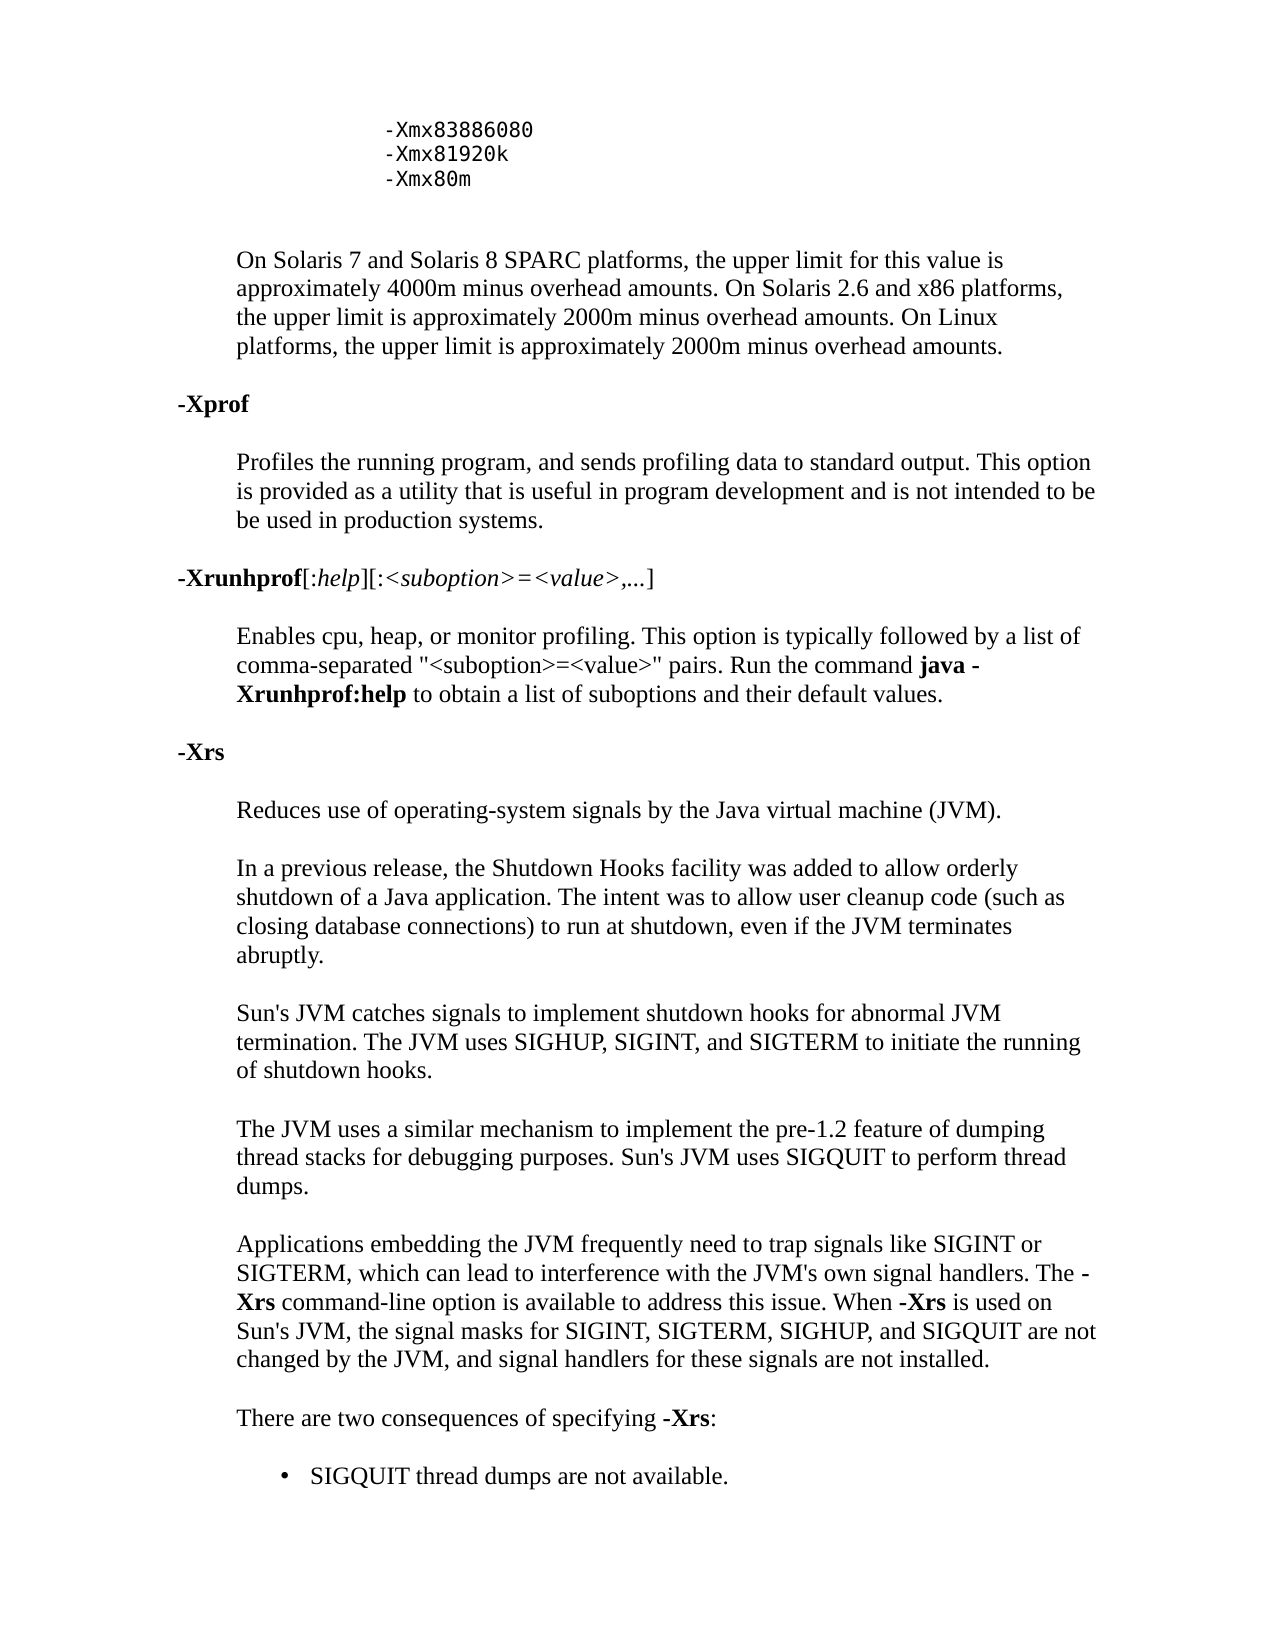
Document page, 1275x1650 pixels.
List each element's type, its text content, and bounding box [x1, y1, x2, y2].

list SIGQUIT thread dumps are not available. [280, 1461, 1098, 1490]
list Sun's JVM catches signals to implement shutdown hooks for abnormal JVM termination. The JVM uses SIGHUP, SIGINT, and SIGTERM to initiate the running of shutdown hooks. [236, 998, 1098, 1084]
text -Xmx81920k [295, 142, 1039, 167]
list The JVM uses a similar mechanism to implement the pre-1.2 feature of dumping thread stacks for debugging purposes. Sun's JVM uses SIGQUIT to perform thread dumps. [236, 1114, 1098, 1200]
list There are two consequences of specifying -Xrs: [236, 1403, 1098, 1431]
subtitle -Xprof [177, 389, 1098, 418]
subtitle -Xrunhprof[:help][:<suboption>=<value>,...] [177, 563, 1098, 592]
list Applications embedding the JVM frequently need to trap signals like SIGINT or SIGTERM, which can lead to interference with the JVM's own signal handlers. The -Xrs command-line option is available to address this issue. When -Xrs is used on Sun's JVM, the signal masks for SIGINT, SIGTERM, SIGHUP, and SIGQUIT are not changed by the JVM, and signal handlers for these signals are not installed. [236, 1229, 1098, 1373]
list Profiles the running program, and sends profiling data to standard output. This option is provided as a utility that is useful in program development and is not intended to be be used in production systems. [236, 447, 1098, 534]
list On Solaris 7 and Solaris 8 SPARC platforms, the upper limit for this value is approximately 4000m minus overhead amounts. On Solaris 2.6 and x86 platforms, the upper limit is approximately 2000m minus overhead amounts. On Linux platforms, the upper limit is approximately 2000m minus overhead amounts. [236, 245, 1098, 360]
list In a previous release, the Shutdown Hooks facility was added to allow orderly shutdown of a Java application. The intent was to allow user cleanup code (such as closing database connections) to run at shutdown, even if the JVM terminates abruptly. [236, 853, 1098, 968]
text -Xmx80m [295, 167, 1039, 191]
subtitle -Xrs [177, 737, 1098, 766]
list Enables cpu, heap, or monitor profiling. This option is typically followed by a list of comma-separated "<suboption>=<value>" pairs. Run the command java -Xrunhprof:help to obtain a list of suboptions and their default values. [236, 621, 1098, 708]
text -Xmx83886080 [295, 118, 1039, 142]
list Reduces use of operating-system signals by the Java virtual machine (JVM). [236, 795, 1098, 824]
